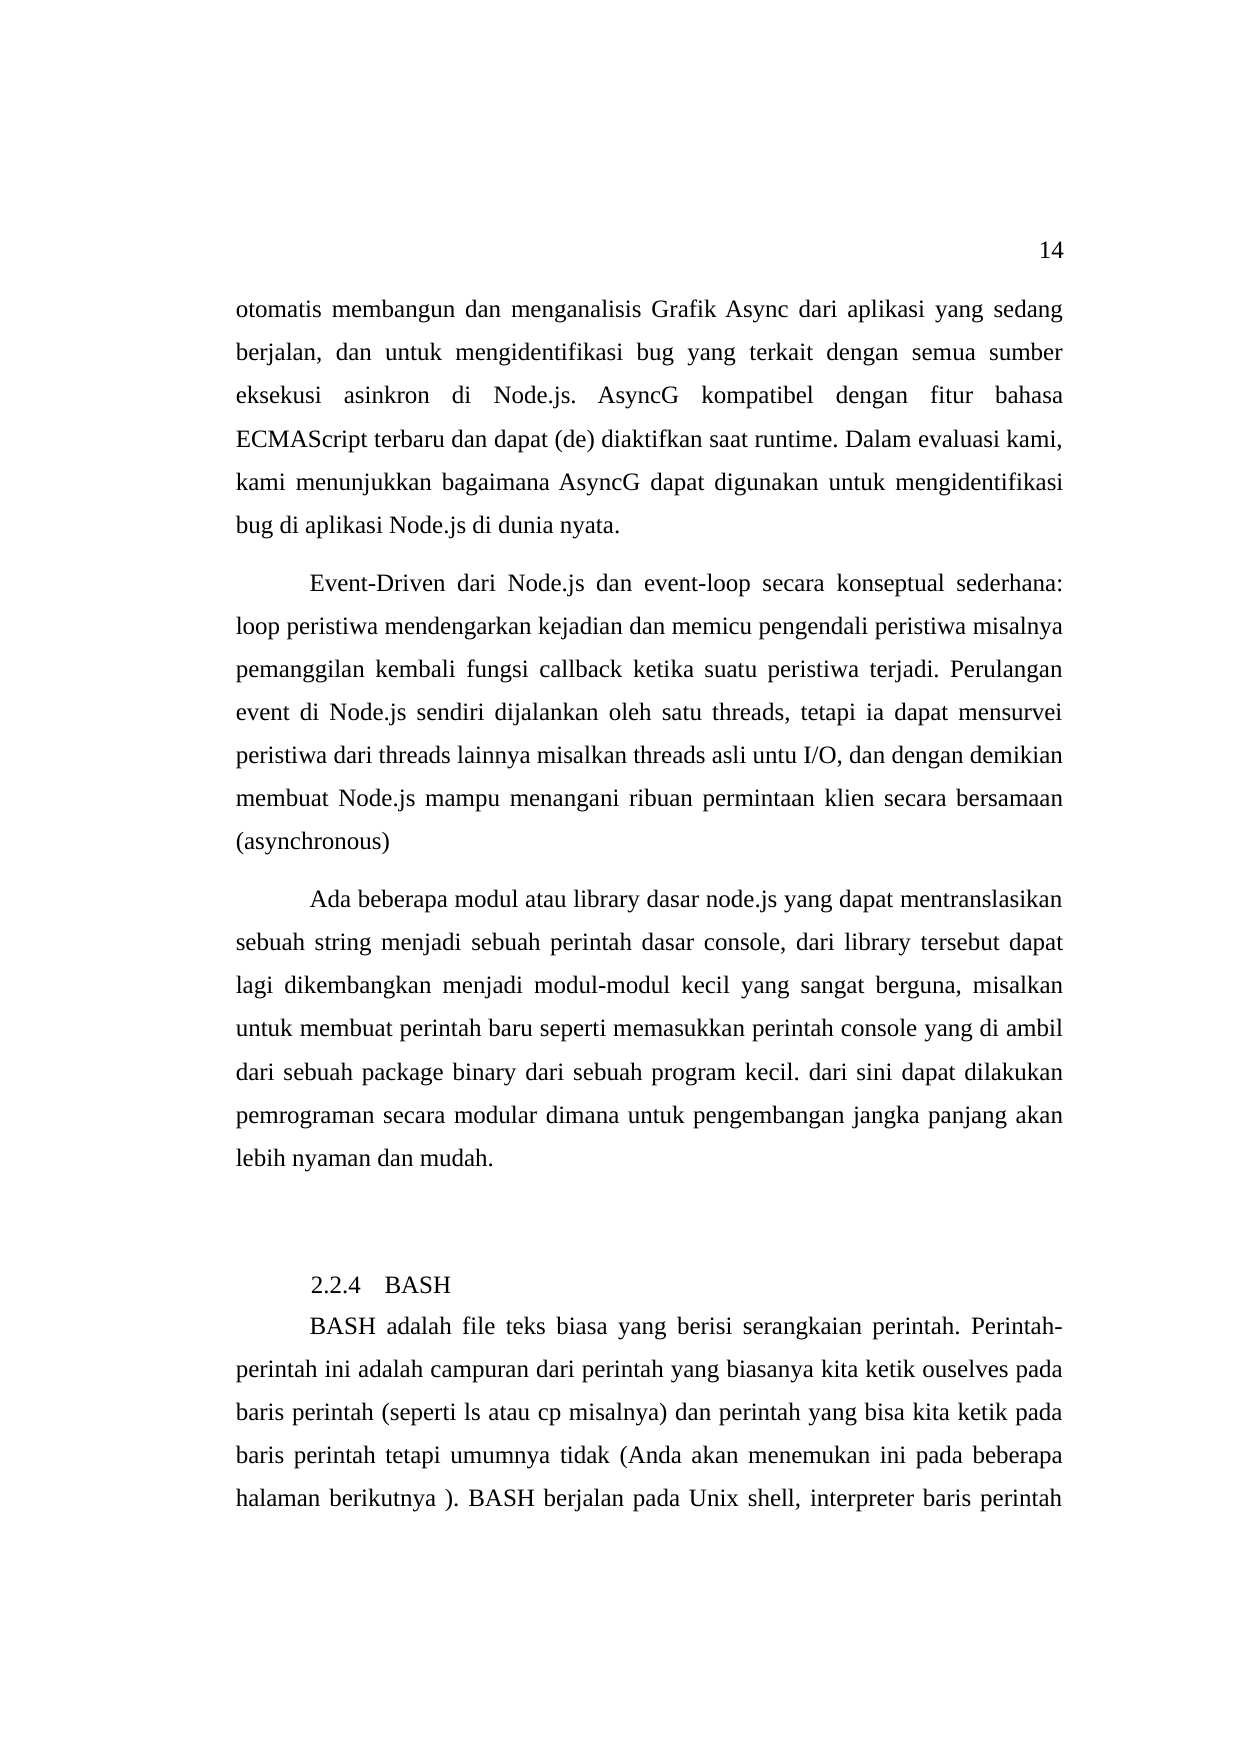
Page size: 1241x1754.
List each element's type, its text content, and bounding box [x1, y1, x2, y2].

text Ada beberapa modul atau library dasar node.js yang dapat mentranslasikan sebuah string menjadi sebuah perintah dasar console, dari library tersebut dapat lagi dikembangkan menjadi modul-modul kecil yang sangat berguna, misalkan untuk membuat perintah baru seperti memasukkan perintah console yang di ambil dari sebuah package binary dari sebuah program kecil. dari sini dapat dilakukan pemrograman secara modular dimana untuk pengembangan jangka panjang akan lebih nyaman dan mudah. [236, 884, 1063, 1172]
subtitle BASH [311, 1270, 1063, 1299]
text Event-Driven dari Node.js dan event-loop secara konseptual sederhana: loop peristiwa mendengarkan kejadian dan memicu pengendali peristiwa misalnya pemanggilan kembali fungsi callback ketika suatu peristiwa terjadi. Perulangan event di Node.js sendiri dijalankan oleh satu threads, tetapi ia dapat mensurvei peristiwa dari threads lainnya misalkan threads asli untu I/O, dan dengan demikian membuat Node.js mampu menangani ribuan permintaan klien secara bersamaan (asynchronous) [236, 568, 1063, 855]
text otomatis membangun dan menganalisis Grafik Async dari aplikasi yang sedang berjalan, dan untuk mengidentifikasi bug yang terkait dengan semua sumber eksekusi asinkron di Node.js. AsyncG kompatibel dengan fitur bahasa ECMAScript terbaru dan dapat (de) diaktifkan saat runtime. Dalam evaluasi kami, kami menunjukkan bagaimana AsyncG dapat digunakan untuk mengidentifikasi bug di aplikasi Node.js di dunia nyata. [236, 294, 1063, 539]
text BASH adalah file teks biasa yang berisi serangkaian perintah. Perintah-perintah ini adalah campuran dari perintah yang biasanya kita ketik ouselves pada baris perintah (seperti ls atau cp misalnya) dan perintah yang bisa kita ketik pada baris perintah tetapi umumnya tidak (Anda akan menemukan ini pada beberapa halaman berikutnya ). BASH berjalan pada Unix shell, interpreter baris perintah [236, 1311, 1063, 1512]
